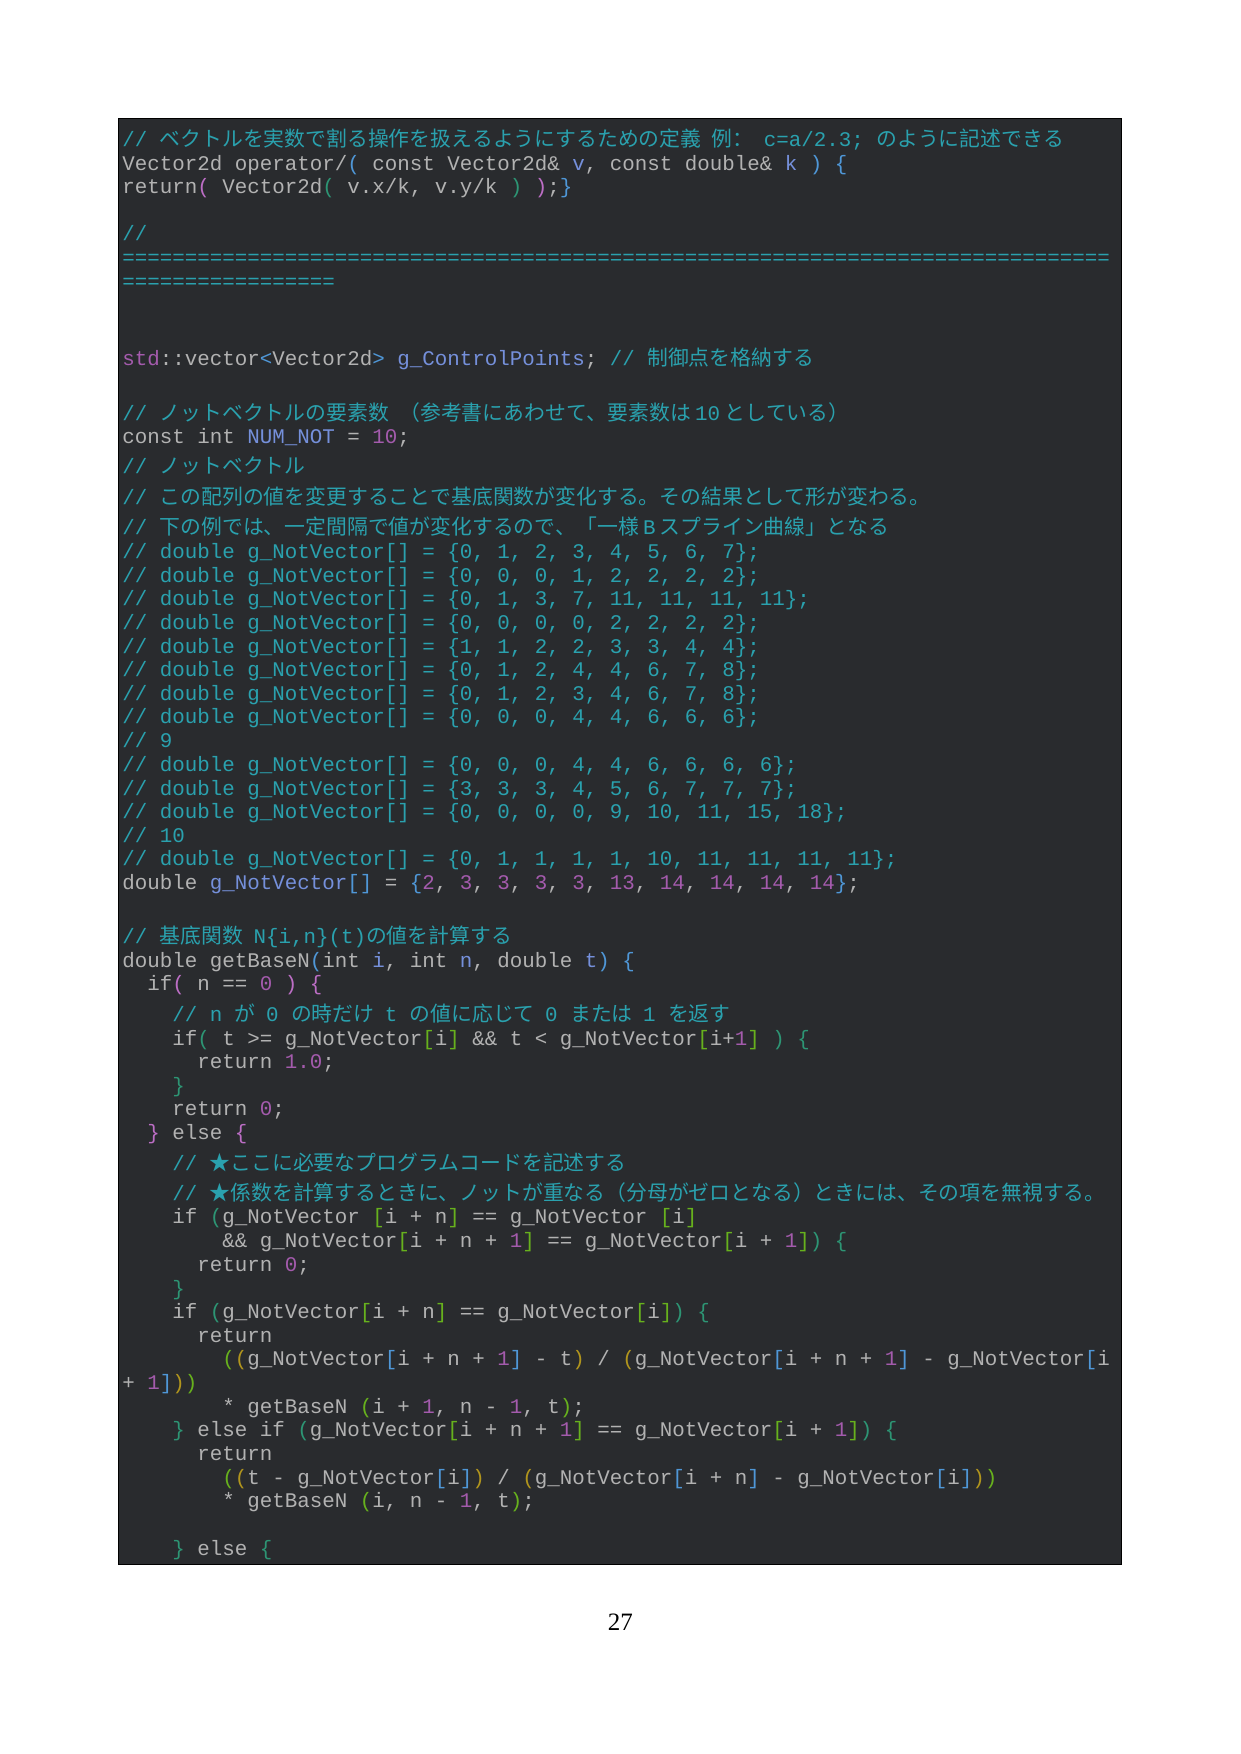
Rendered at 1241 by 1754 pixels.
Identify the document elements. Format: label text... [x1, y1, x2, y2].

text // double g_NotVector[] = {0, 0, 0, 0, 9, 10, 11, 15, 18}; [119, 797, 1121, 821]
text // ================================================================================================ [119, 219, 1121, 290]
text // double g_NotVector[] = {0, 1, 2, 4, 4, 6, 7, 8}; [119, 655, 1121, 679]
text // double g_NotVector[] = {0, 0, 0, 0, 2, 2, 2, 2}; [119, 608, 1121, 632]
text return 1.0; [119, 1047, 1121, 1071]
text // double g_NotVector[] = {0, 0, 0, 1, 2, 2, 2, 2}; [119, 561, 1121, 584]
text // double g_NotVector[] = {0, 0, 0, 4, 4, 6, 6, 6}; [119, 703, 1121, 726]
text // 基底関数 N{i,n}(t)の値を計算する [119, 915, 1121, 946]
text std::vector<Vector2d> g_ControlPoints; // 制御点を格納する [119, 338, 1121, 368]
text if (g_NotVector[i + n] == g_NotVector[i]) { [119, 1297, 1121, 1321]
text ((g_NotVector[i + n + 1] - t) / (g_NotVector[i + n + 1] - g_NotVector[i + 1])) [119, 1344, 1121, 1392]
text if( t >= g_NotVector[i] && t < g_NotVector[i+1] ) { [119, 1023, 1121, 1047]
text return 0; [119, 1250, 1121, 1273]
text } [119, 1273, 1121, 1297]
text // double g_NotVector[] = {0, 1, 1, 1, 1, 10, 11, 11, 11, 11}; [119, 844, 1121, 868]
text // n が 0 の時だけ t の値に応じて 0 または 1 を返す [119, 993, 1121, 1023]
text return [119, 1321, 1121, 1344]
text // ノットベクトル [119, 446, 1121, 476]
text return 0; [119, 1094, 1121, 1118]
text double getBaseN(int i, int n, double t) { [119, 946, 1121, 969]
text const int NUM_NOT = 10; [119, 422, 1121, 446]
text return [119, 1439, 1121, 1463]
text // この配列の値を変更することで基底関数が変化する。その結果として形が変わる。 [119, 476, 1121, 507]
text // double g_NotVector[] = {0, 1, 2, 3, 4, 5, 6, 7}; [119, 537, 1121, 561]
text // double g_NotVector[] = {1, 1, 2, 2, 3, 3, 4, 4}; [119, 632, 1121, 655]
text // ノットベクトルの要素数 （参考書にあわせて、要素数は10としている） [119, 392, 1121, 422]
text // ★係数を計算するときに、ノットが重なる（分母がゼロとなる）ときには、その項を無視する。 [119, 1172, 1121, 1203]
text // double g_NotVector[] = {3, 3, 3, 4, 5, 6, 7, 7, 7}; [119, 773, 1121, 797]
text // 9 [119, 726, 1121, 750]
text // double g_NotVector[] = {0, 1, 2, 3, 4, 6, 7, 8}; [119, 679, 1121, 703]
text // 10 [119, 821, 1121, 844]
text // ★ここに必要なプログラムコードを記述する [119, 1142, 1121, 1172]
text // double g_NotVector[] = {0, 0, 0, 4, 4, 6, 6, 6, 6}; [119, 750, 1121, 773]
text } else if (g_NotVector[i + n + 1] == g_NotVector[i + 1]) { [119, 1415, 1121, 1439]
text Vector2d operator/( const Vector2d& v, const double& k ) { return( Vector2d( v.x/k, v.y/k ) );} [119, 148, 1121, 196]
text // ベクトルを実数で割る操作を扱えるようにするための定義 例： c=a/2.3; のように記述できる [119, 119, 1121, 148]
text && g_NotVector[i + n + 1] == g_NotVector[i + 1]) { [119, 1226, 1121, 1250]
text // double g_NotVector[] = {0, 1, 3, 7, 11, 11, 11, 11}; [119, 584, 1121, 608]
text * getBaseN (i + 1, n - 1, t); [119, 1392, 1121, 1415]
text // 下の例では、一定間隔で値が変化するので、「一様Bスプライン曲線」となる [119, 507, 1121, 537]
text ((t - g_NotVector[i]) / (g_NotVector[i + n] - g_NotVector[i])) [119, 1463, 1121, 1486]
text } else { [119, 1118, 1121, 1142]
text } else { [119, 1534, 1121, 1564]
text double g_NotVector[] = {2, 3, 3, 3, 3, 13, 14, 14, 14, 14}; [119, 868, 1121, 892]
text * getBaseN (i, n - 1, t); [119, 1486, 1121, 1510]
text if( n == 0 ) { [119, 969, 1121, 993]
text } [119, 1071, 1121, 1094]
text if (g_NotVector [i + n] == g_NotVector [i] [119, 1203, 1121, 1226]
